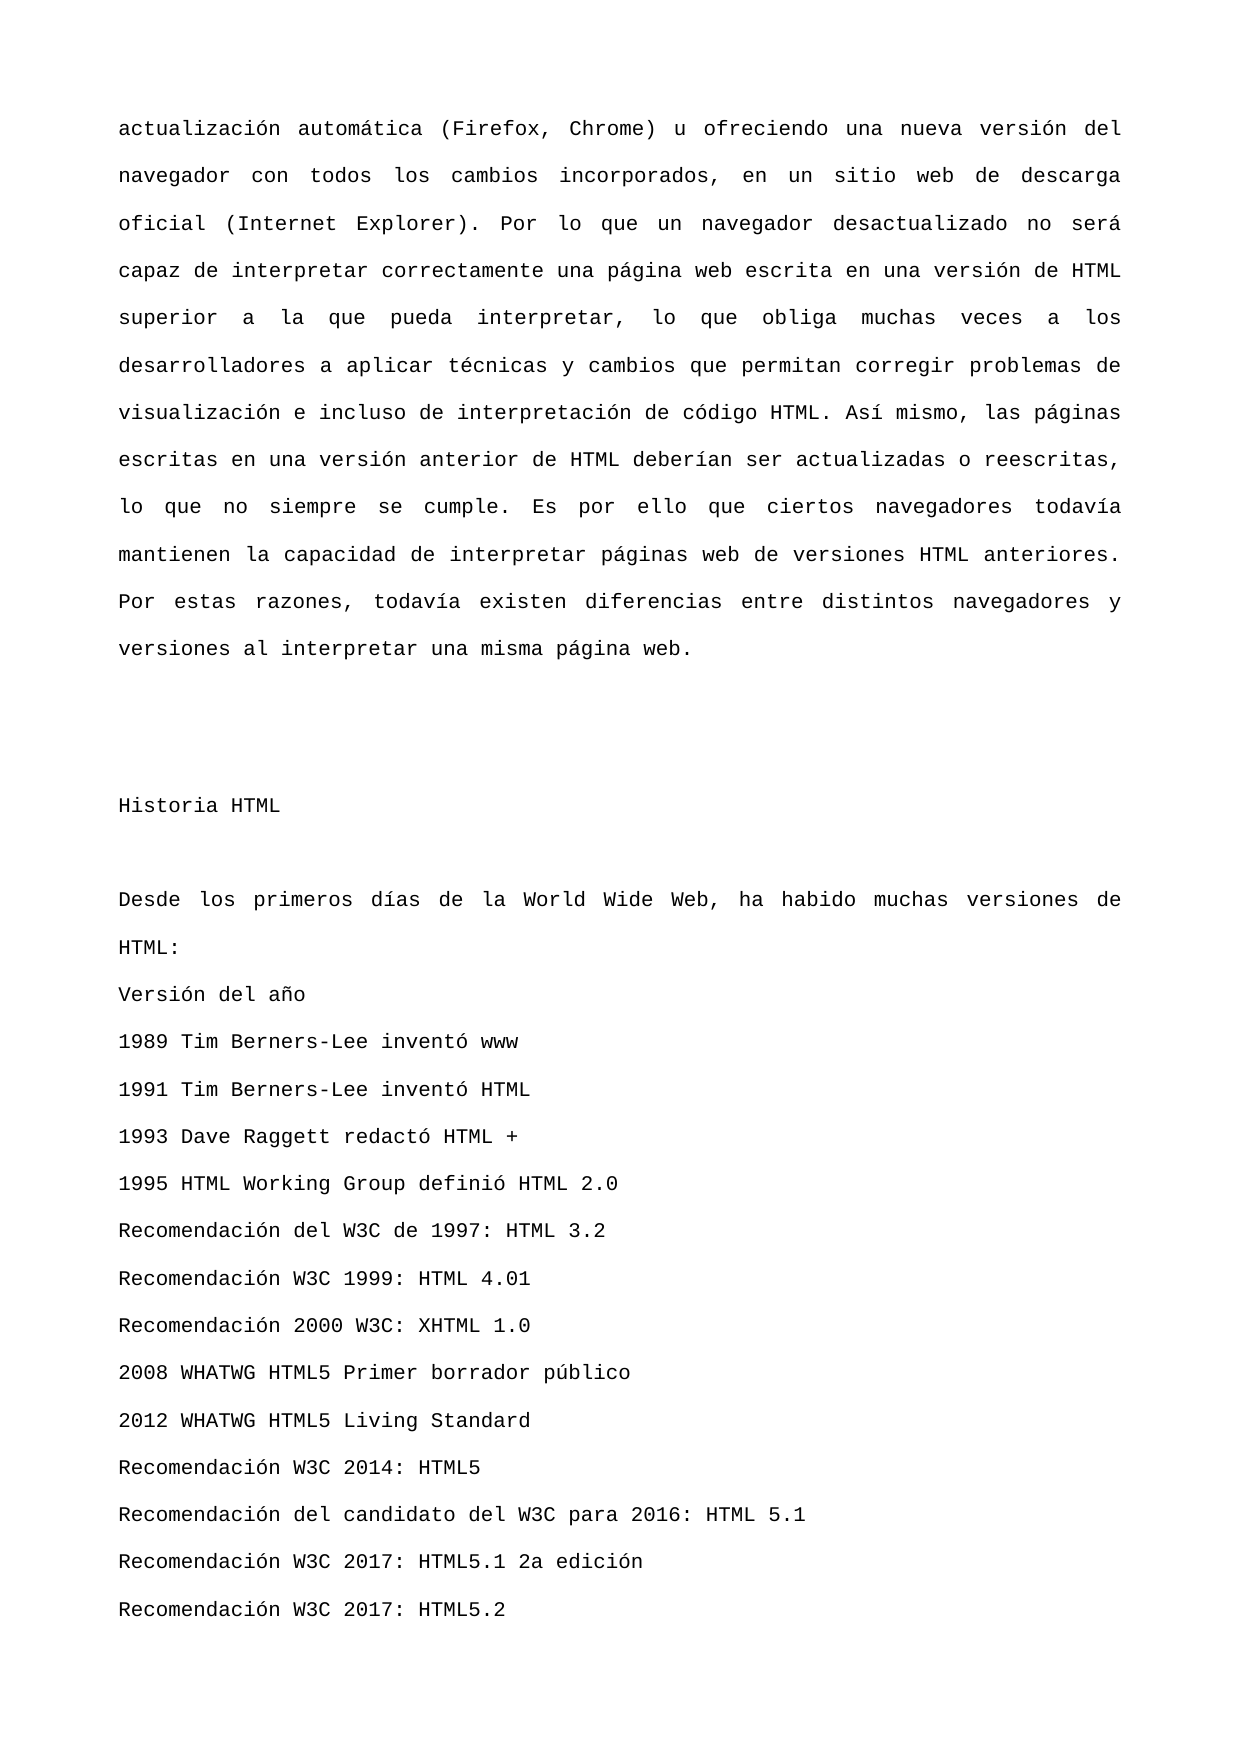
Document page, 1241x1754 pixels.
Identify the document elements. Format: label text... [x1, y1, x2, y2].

text Recomendación W3C 2014: HTML5 [118, 1457, 1122, 1481]
text 1995 HTML Working Group definió HTML 2.0 [118, 1173, 1122, 1197]
text Recomendación W3C 2017: HTML5.1 2a edición [118, 1551, 1122, 1575]
text 2008 WHATWG HTML5 Primer borrador público [118, 1362, 1122, 1386]
text Versión del año [118, 984, 1122, 1008]
text 1993 Dave Raggett redactó HTML + [118, 1126, 1122, 1149]
text Recomendación W3C 2017: HTML5.2 [118, 1599, 1122, 1622]
text 1991 Tim Berners-Lee inventó HTML [118, 1078, 1122, 1102]
text Recomendación del candidato del W3C para 2016: HTML 5.1 [118, 1504, 1122, 1528]
text Desde los primeros días de la World Wide Web, ha habido muchas versiones de HTML: [118, 889, 1122, 960]
text 1989 Tim Berners-Lee inventó www [118, 1031, 1122, 1055]
text Historia HTML [118, 795, 1122, 818]
text Recomendación 2000 W3C: XHTML 1.0 [118, 1315, 1122, 1339]
text 2012 WHATWG HTML5 Living Standard [118, 1409, 1122, 1433]
text Recomendación del W3C de 1997: HTML 3.2 [118, 1220, 1122, 1244]
text Recomendación W3C 1999: HTML 4.01 [118, 1268, 1122, 1291]
text actualización automática (Firefox, Chrome) u ofreciendo una nueva versión del navegador con todos los cambios incorporados, en un sitio web de descarga oficial (Internet Explorer). Por lo que un navegador desactualizado no será capaz de interpretar correctamente una página web escrita en una versión de HTML superior a la que pueda interpretar, lo que obliga muchas veces a los desarrolladores a aplicar técnicas y cambios que permitan corregir problemas de visualización e incluso de interpretación de código HTML. Así mismo, las páginas escritas en una versión anterior de HTML deberían ser actualizadas o reescritas, lo que no siempre se cumple. Es por ello que ciertos navegadores todavía mantienen la capacidad de interpretar páginas web de versiones HTML anteriores. Por estas razones, todavía existen diferencias entre distintos navegadores y versiones al interpretar una misma página web. [118, 118, 1122, 662]
